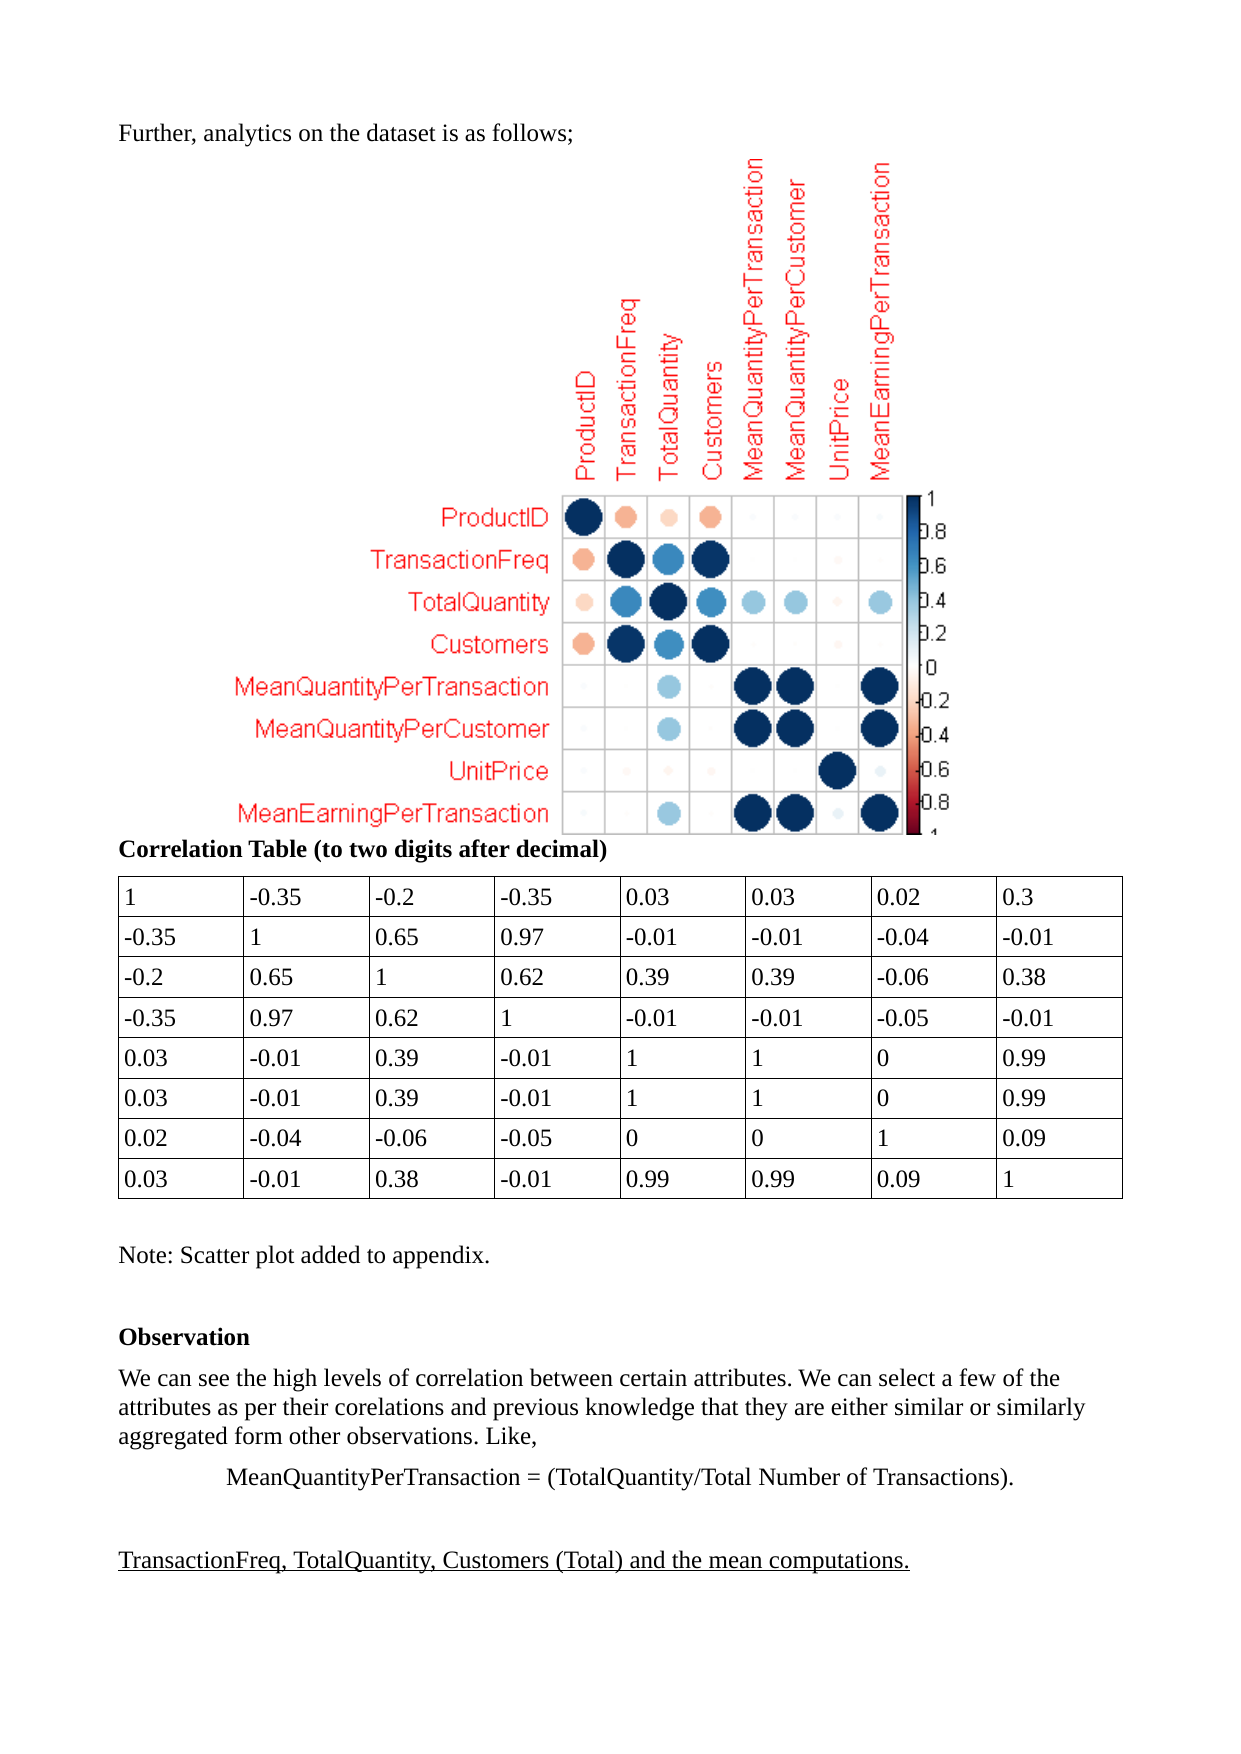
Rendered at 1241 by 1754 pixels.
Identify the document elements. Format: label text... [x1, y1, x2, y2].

table_cell 1 [244, 917, 369, 956]
table_cell -0.35 [119, 917, 243, 956]
table_header 0.03 [746, 877, 871, 916]
table_cell 0 [746, 1119, 871, 1158]
table_cell 0.99 [746, 1159, 871, 1198]
table_cell 0.65 [370, 917, 494, 956]
table_cell 0.62 [495, 957, 620, 997]
table_cell 0.03 [119, 1079, 243, 1118]
table_cell -0.2 [119, 957, 243, 997]
table_cell -0.01 [621, 998, 745, 1037]
table_cell -0.01 [244, 1159, 369, 1198]
table_cell 0.39 [370, 1038, 494, 1077]
table_cell -0.01 [997, 998, 1122, 1037]
text Correlation Table (to two digits after decimal) [118, 159, 1122, 863]
table_cell 1 [370, 957, 494, 997]
table_cell -0.01 [495, 1079, 620, 1118]
table_cell 0.62 [370, 998, 494, 1037]
table_cell 0.03 [119, 1159, 243, 1198]
text Note: Scatter plot added to appendix. [118, 1240, 1122, 1268]
table_cell -0.01 [244, 1079, 369, 1118]
table_cell -0.01 [997, 917, 1122, 956]
table_cell -0.01 [746, 998, 871, 1037]
table_cell 0.09 [997, 1119, 1122, 1158]
table_cell -0.01 [495, 1038, 620, 1077]
table_cell 0.97 [244, 998, 369, 1037]
table_cell 1 [997, 1159, 1122, 1198]
table_cell -0.35 [119, 998, 243, 1037]
table_cell -0.01 [621, 917, 745, 956]
text TransactionFreq, TotalQuantity, Customers (Total) and the mean computations. [118, 1545, 1122, 1573]
table_cell -0.01 [244, 1038, 369, 1077]
text MeanQuantityPerTransaction = (TotalQuantity/Total Number of Transactions). [118, 1462, 1122, 1491]
table_cell 0.39 [746, 957, 871, 997]
table_cell -0.01 [746, 917, 871, 956]
text Observation [118, 1322, 1122, 1351]
table_cell -0.04 [244, 1119, 369, 1158]
table_cell 1 [621, 1038, 745, 1077]
table_cell 1 [746, 1038, 871, 1077]
table_cell 0.65 [244, 957, 369, 997]
table_cell 0.99 [997, 1038, 1122, 1077]
table_header 0.3 [997, 877, 1122, 916]
text We can see the high levels of correlation between certain attributes. We can select a few of the attributes as per their corelations and previous knowledge that they are either similar or similarly aggregated form other observations. Like, [118, 1363, 1122, 1450]
table_cell 0 [621, 1119, 745, 1158]
table_cell 0.38 [370, 1159, 494, 1198]
text Further, analytics on the dataset is as follows; [118, 118, 1122, 147]
table_header -0.2 [370, 877, 494, 916]
table_cell 0.09 [872, 1159, 996, 1198]
table_header -0.35 [244, 877, 369, 916]
table_cell 0.02 [119, 1119, 243, 1158]
table_header 0.03 [621, 877, 745, 916]
table_cell 0.38 [997, 957, 1122, 997]
table_header -0.35 [495, 877, 620, 916]
table_cell 0.39 [370, 1079, 494, 1118]
table_cell -0.01 [495, 1159, 620, 1198]
table_cell 0.03 [119, 1038, 243, 1077]
table_cell 1 [746, 1079, 871, 1118]
table_cell 0.39 [621, 957, 745, 997]
table_header 1 [119, 877, 243, 916]
table_cell 0.99 [621, 1159, 745, 1198]
table_cell 0.99 [997, 1079, 1122, 1118]
picture [216, 159, 1024, 835]
table_header 0.02 [872, 877, 996, 916]
table_cell -0.05 [872, 998, 996, 1037]
table_cell 1 [621, 1079, 745, 1118]
table_cell -0.04 [872, 917, 996, 956]
table_cell 1 [495, 998, 620, 1037]
table_cell -0.06 [370, 1119, 494, 1158]
table_cell 0.97 [495, 917, 620, 956]
table_cell -0.05 [495, 1119, 620, 1158]
table_cell 0 [872, 1038, 996, 1077]
table_cell 0 [872, 1079, 996, 1118]
table_cell 1 [872, 1119, 996, 1158]
table_cell -0.06 [872, 957, 996, 997]
